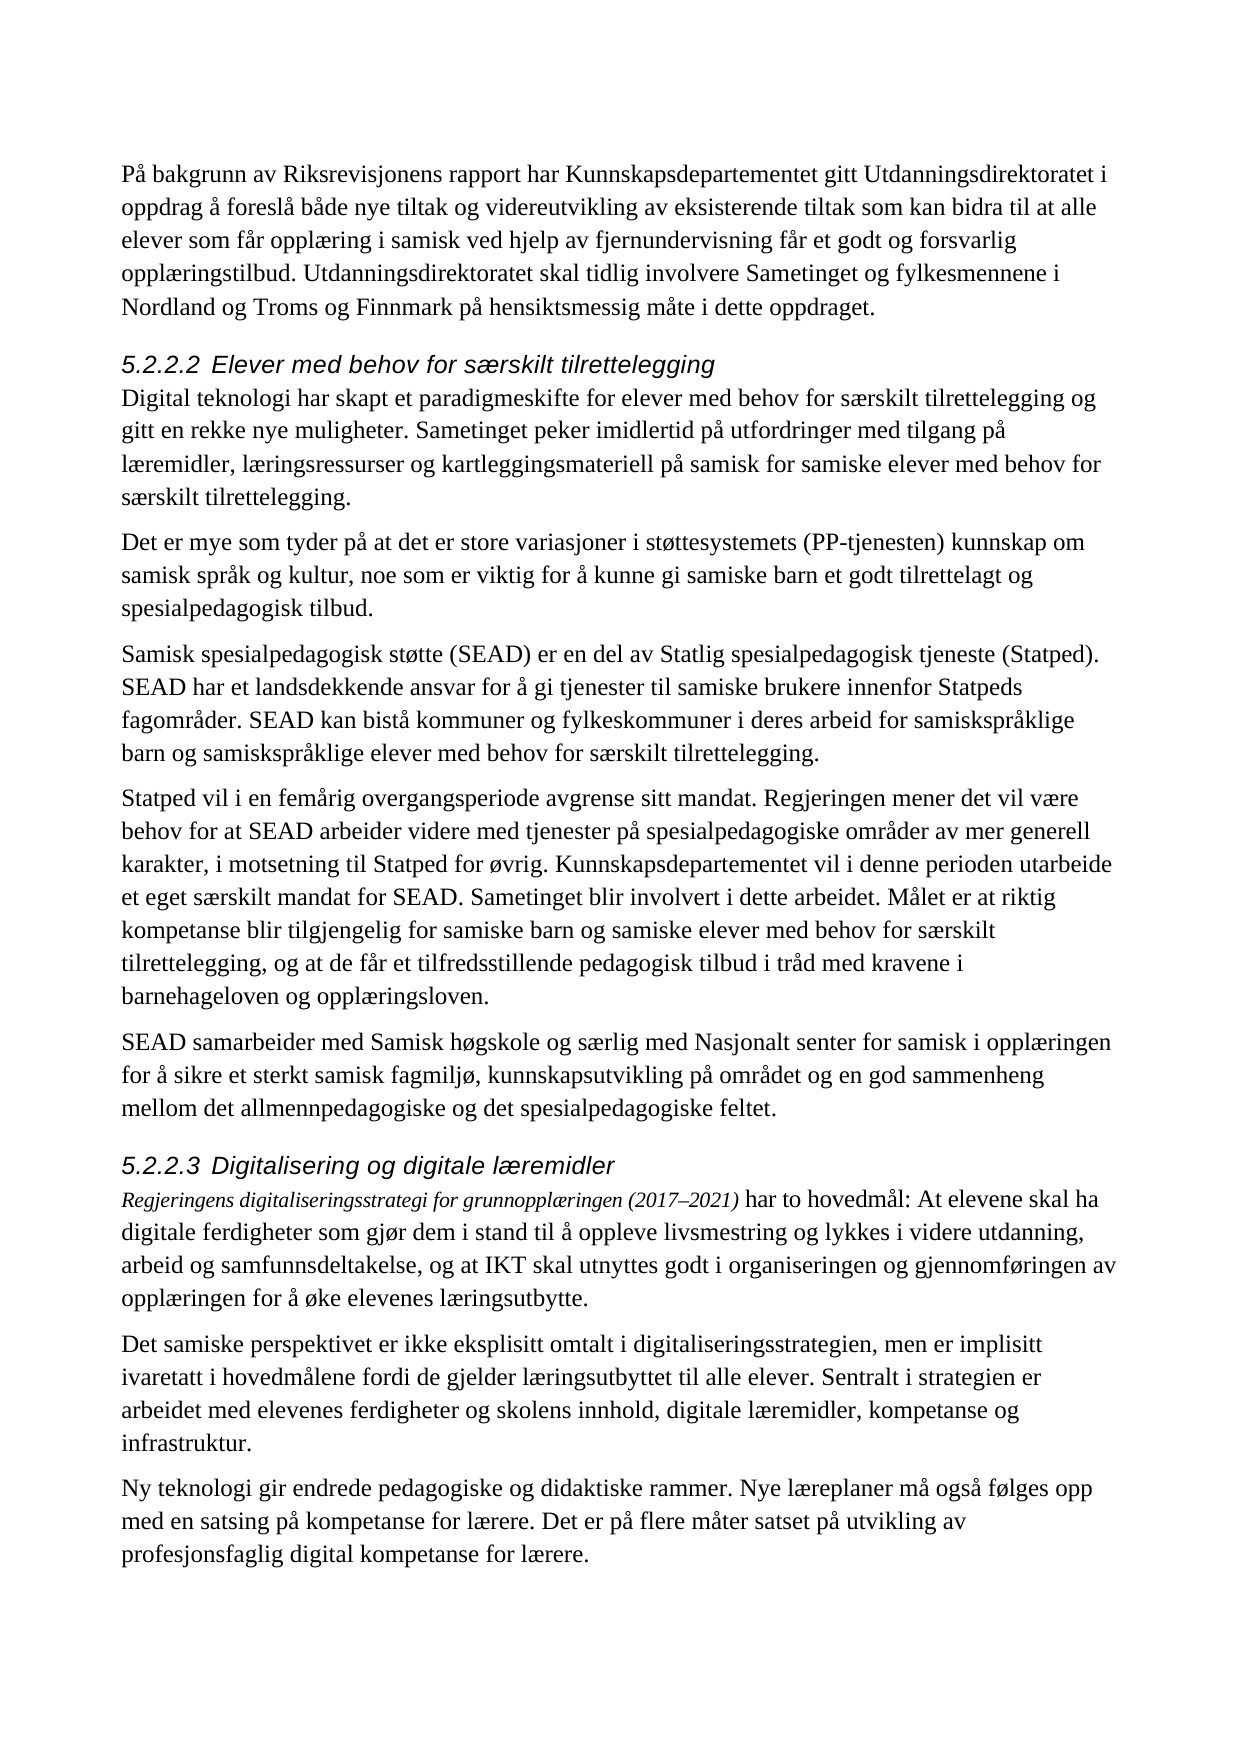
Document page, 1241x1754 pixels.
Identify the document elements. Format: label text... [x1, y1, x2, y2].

text Ny teknologi gir endrede pedagogiske og didaktiske rammer. Nye læreplaner må også følges opp med en satsing på kompetanse for lærere. Det er på flere måter satset på utvikling av profesjonsfaglig digital kompetanse for lærere. [121, 1473, 1119, 1568]
text Digital teknologi har skapt et paradigmeskifte for elever med behov for særskilt tilrettelegging og gitt en rekke nye muligheter. Sametinget peker imidlertid på utfordringer med tilgang på læremidler, læringsressurser og kartleggingsmateriell på samisk for samiske elever med behov for særskilt tilrettelegging. [121, 383, 1119, 510]
text Samisk spesialpedagogisk støtte (SEAD) er en del av Statlig spesialpedagogisk tjeneste (Statped). SEAD har et landsdekkende ansvar for å gi tjenester til samiske brukere innenfor Statpeds fagområder. SEAD kan bistå kommuner og fylkeskommuner i deres arbeid for samiskspråklige barn og samiskspråklige elever med behov for særskilt tilrettelegging. [121, 639, 1119, 767]
text Regjeringens digitaliseringsstrategi for grunnopplæringen (2017–2021) har to hovedmål: At elevene skal ha digitale ferdigheter som gjør dem i stand til å oppleve livsmestring og lykkes i videre utdanning, arbeid og samfunnsdeltakelse, og at IKT skal utnyttes godt i organiseringen og gjennomføringen av opplæringen for å øke elevenes læringsutbytte. [121, 1184, 1119, 1312]
text Det er mye som tyder på at det er store variasjoner i støttesystemets (PP-tjenesten) kunnskap om samisk språk og kultur, noe som er viktig for å kunne gi samiske barn et godt tilrettelagt og spesialpedagogisk tilbud. [121, 527, 1119, 622]
text På bakgrunn av Riksrevisjonens rapport har Kunnskapsdepartementet gitt Utdanningsdirektoratet i oppdrag å foreslå både nye tiltak og videreutvikling av eksisterende tiltak som kan bidra til at alle elever som får opplæring i samisk ved hjelp av fjernundervisning får et godt og forsvarlig opplæringstilbud. Utdanningsdirektoratet skal tidlig involvere Sametinget og fylkesmennene i Nordland og Troms og Finnmark på hensiktsmessig måte i dette oppdraget. [121, 159, 1119, 320]
text Det samiske perspektivet er ikke eksplisitt omtalt i digitaliseringsstrategien, men er implisitt ivaretatt i hovedmålene fordi de gjelder læringsutbyttet til alle elever. Sentralt i strategien er arbeidet med elevenes ferdigheter og skolens innhold, digitale læremidler, kompetanse og infrastruktur. [121, 1329, 1119, 1456]
subtitle Elever med behov for særskilt tilrettelegging [121, 349, 1119, 378]
text Statped vil i en femårig overgangsperiode avgrense sitt mandat. Regjeringen mener det vil være behov for at SEAD arbeider videre med tjenester på spesialpedagogiske områder av mer generell karakter, i motsetning til Statped for øvrig. Kunnskapsdepartementet vil i denne perioden utarbeide et eget særskilt mandat for SEAD. Sametinget blir involvert i dette arbeidet. Målet er at riktig kompetanse blir tilgjengelig for samiske barn og samiske elever med behov for særskilt tilrettelegging, og at de får et tilfredsstillende pedagogisk tilbud i tråd med kravene i barnehageloven og opplæringsloven. [121, 783, 1119, 1010]
text SEAD samarbeider med Samisk høgskole og særlig med Nasjonalt senter for samisk i opplæringen for å sikre et sterkt samisk fagmiljø, kunnskapsutvikling på området og en god sammenheng mellom det allmennpedagogiske og det spesialpedagogiske feltet. [121, 1027, 1119, 1122]
subtitle Digitalisering og digitale læremidler [121, 1151, 1119, 1180]
